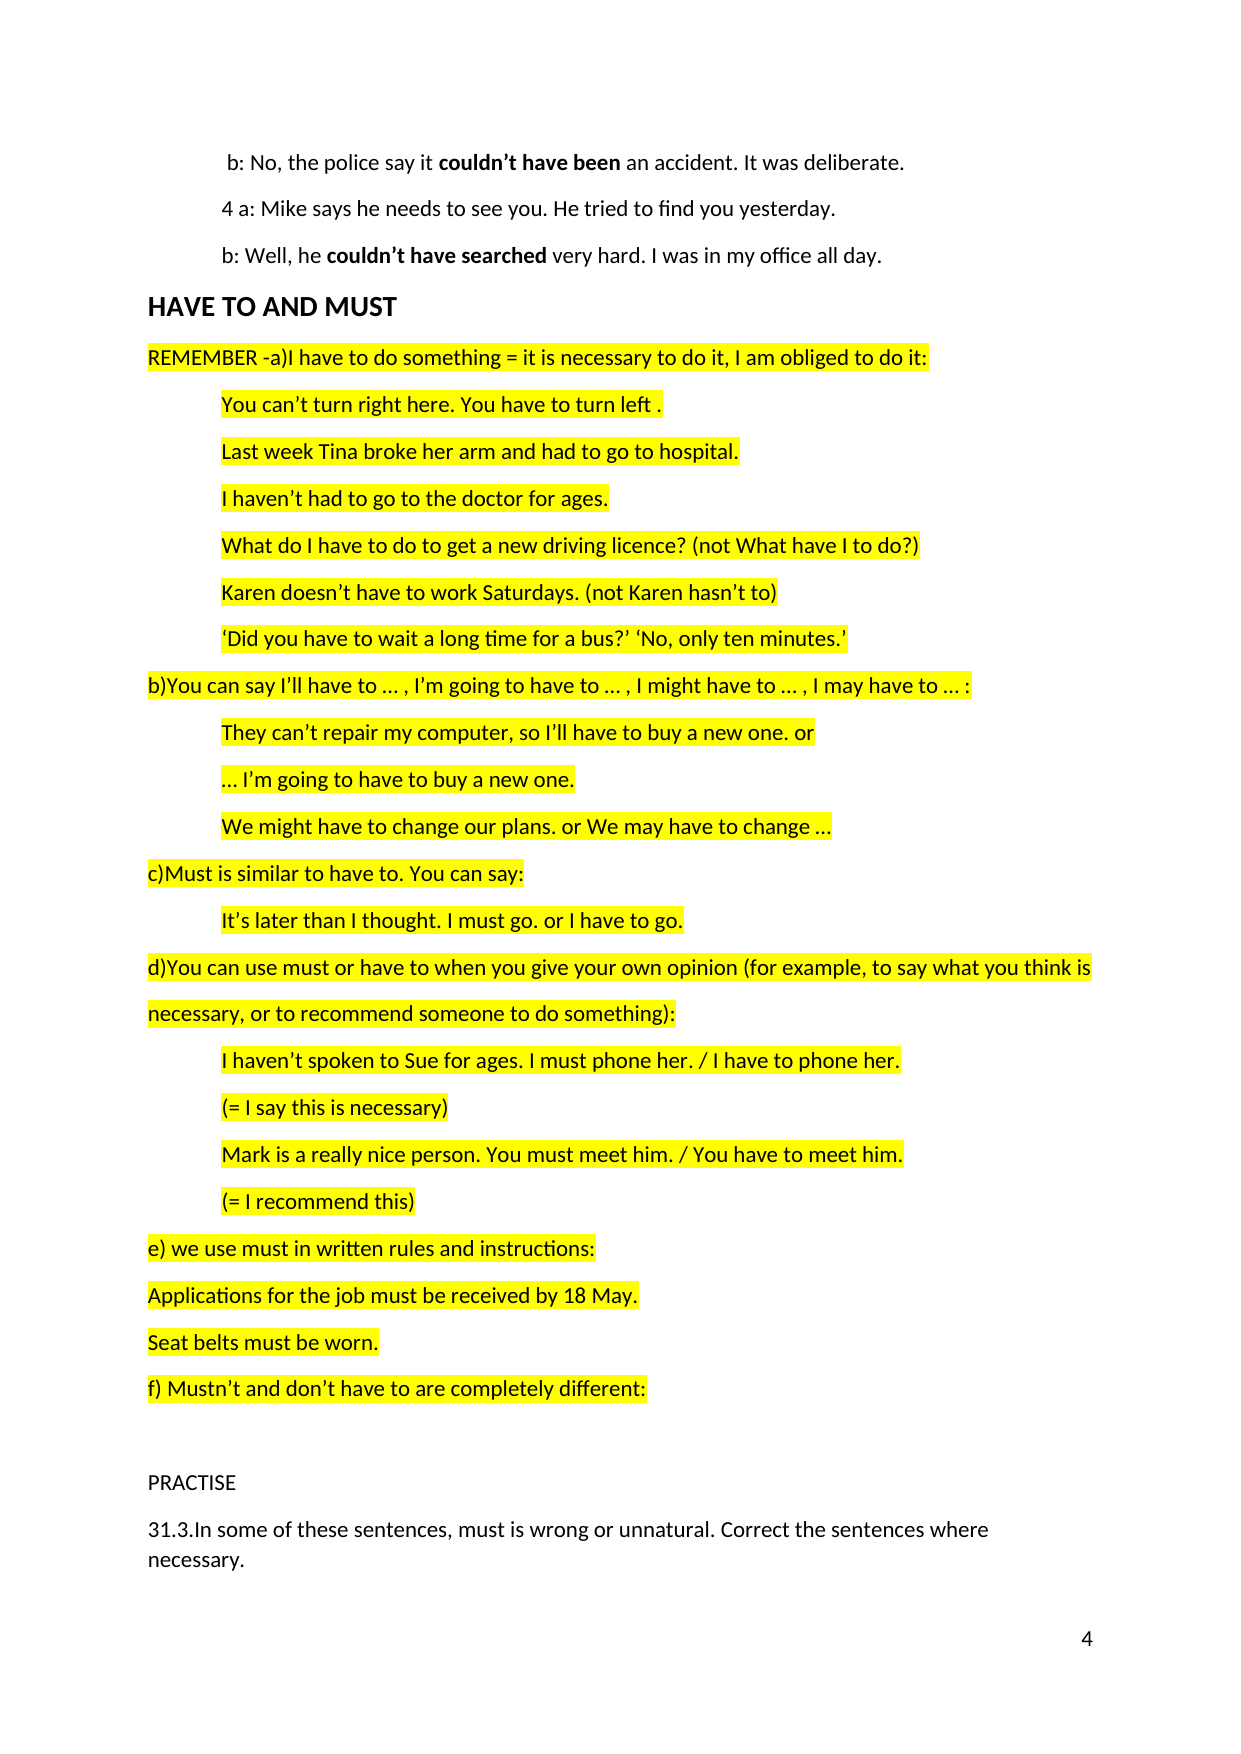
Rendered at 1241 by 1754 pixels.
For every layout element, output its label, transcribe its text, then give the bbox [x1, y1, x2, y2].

text Last week Tina broke her arm and had to go to hospital. [221, 437, 1093, 465]
text 31.3.In some of these sentences, must is wrong or unnatural. Correct the sentences where necessary. [148, 1515, 1093, 1573]
text Seat belts must be worn. [148, 1328, 1093, 1356]
text I haven’t had to go to the doctor for ages. [221, 484, 1093, 512]
text I haven’t spoken to Sue for ages. I must phone her. / I have to phone her. [221, 1046, 1093, 1074]
text HAVE TO AND MUST [148, 288, 1093, 324]
text ‘Did you have to wait a long time for a bus?’ ‘No, only ten minutes.’ [221, 624, 1093, 653]
text What do I have to do to get a new driving licence? (not What have I to do?) [221, 531, 1093, 559]
text e) we use must in written rules and instructions: [148, 1234, 1093, 1262]
text It’s later than I thought. I must go. or I have to go. [221, 906, 1093, 934]
text Karen doesn’t have to work Saturdays. (not Karen hasn’t to) [221, 578, 1093, 606]
text f) Mustn’t and don’t have to are completely different: [148, 1374, 1093, 1403]
text Applications for the job must be received by 18 May. [148, 1281, 1093, 1309]
text REMEMBER -a)I have to do something = it is necessary to do it, I am obliged to do it: [148, 343, 1093, 371]
text b: Well, he couldn’t have searched very hard. I was in my office all day. [221, 241, 1093, 269]
text 4 a: Mike says he needs to see you. He tried to find you yesterday. [221, 194, 1093, 222]
text d)You can use must or have to when you give your own opinion (for example, to say what you think is [148, 953, 1093, 981]
text You can’t turn right here. You have to turn left . [221, 390, 1093, 418]
text Mark is a really nice person. You must meet him. / You have to meet him. [221, 1140, 1093, 1168]
text c)Must is similar to have to. You can say: [148, 859, 1093, 887]
text PRACTISE [148, 1468, 1093, 1496]
text b: No, the police say it couldn’t have been an accident. It was deliberate. [221, 148, 1093, 176]
text (= I say this is necessary) [221, 1093, 1093, 1121]
text necessary, or to recommend someone to do something): [148, 999, 1093, 1028]
text We might have to change our plans. or We may have to change … [221, 812, 1093, 840]
text (= I recommend this) [221, 1187, 1093, 1215]
text They can’t repair my computer, so I’ll have to buy a new one. or [221, 718, 1093, 746]
text … I’m going to have to buy a new one. [221, 765, 1093, 793]
text b)You can say I’ll have to … , I’m going to have to … , I might have to … , I may have to … : [148, 671, 1093, 699]
